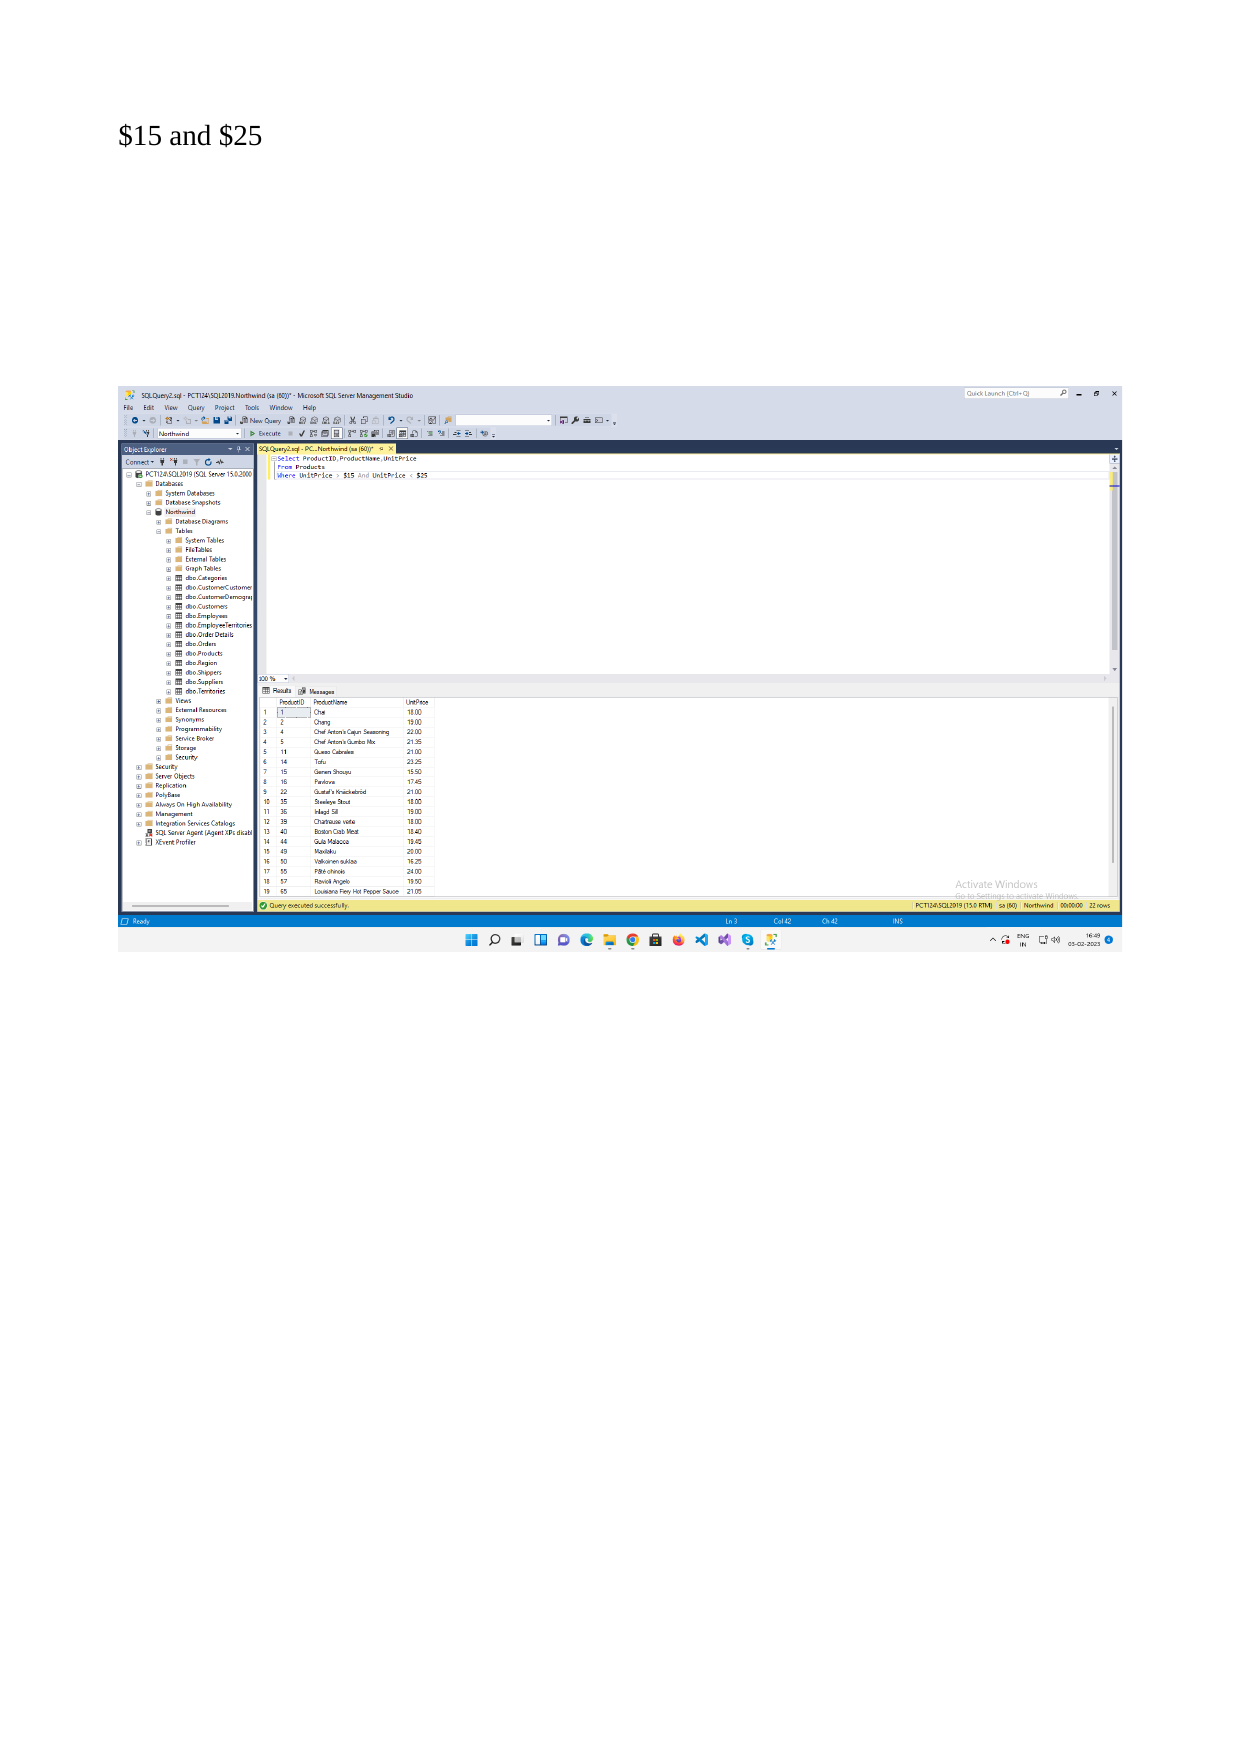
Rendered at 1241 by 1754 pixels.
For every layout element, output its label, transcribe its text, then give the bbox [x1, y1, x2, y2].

picture [118, 386, 1123, 952]
text $15 and $25 [118, 118, 1122, 152]
